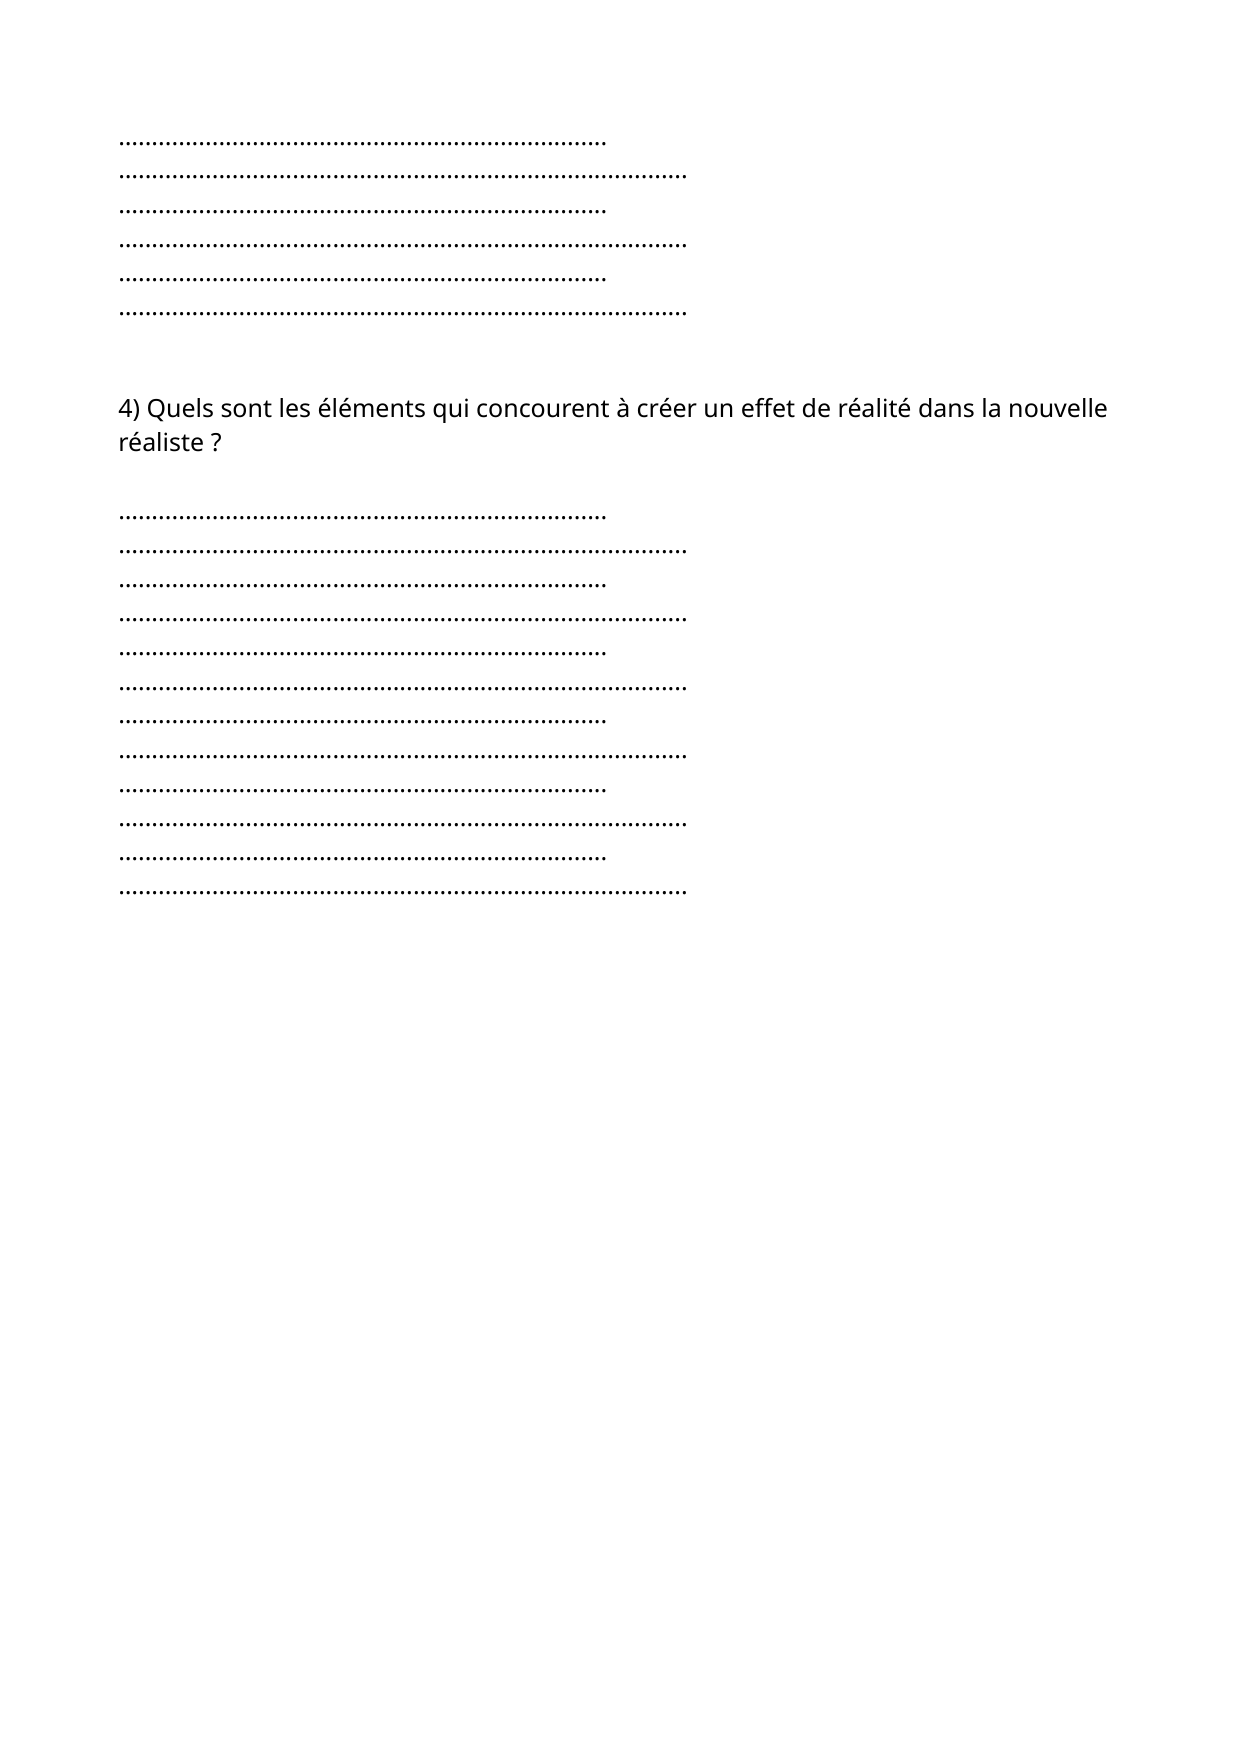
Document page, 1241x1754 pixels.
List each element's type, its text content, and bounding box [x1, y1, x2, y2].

text …......................................................................….................................................................................. [118, 629, 1122, 697]
text …......................................................................….................................................................................. [118, 561, 1122, 629]
text …......................................................................….................................................................................. [118, 833, 1122, 902]
text …......................................................................….................................................................................. [118, 493, 1122, 561]
text …......................................................................….................................................................................. [118, 186, 1122, 254]
text …......................................................................….................................................................................. [118, 254, 1122, 322]
text …......................................................................….................................................................................. [118, 118, 1122, 186]
text …......................................................................….................................................................................. [118, 697, 1122, 765]
text …......................................................................….................................................................................. [118, 765, 1122, 833]
text 4) Quels sont les éléments qui concourent à créer un effet de réalité dans la nouvelle réaliste ? [118, 391, 1122, 459]
